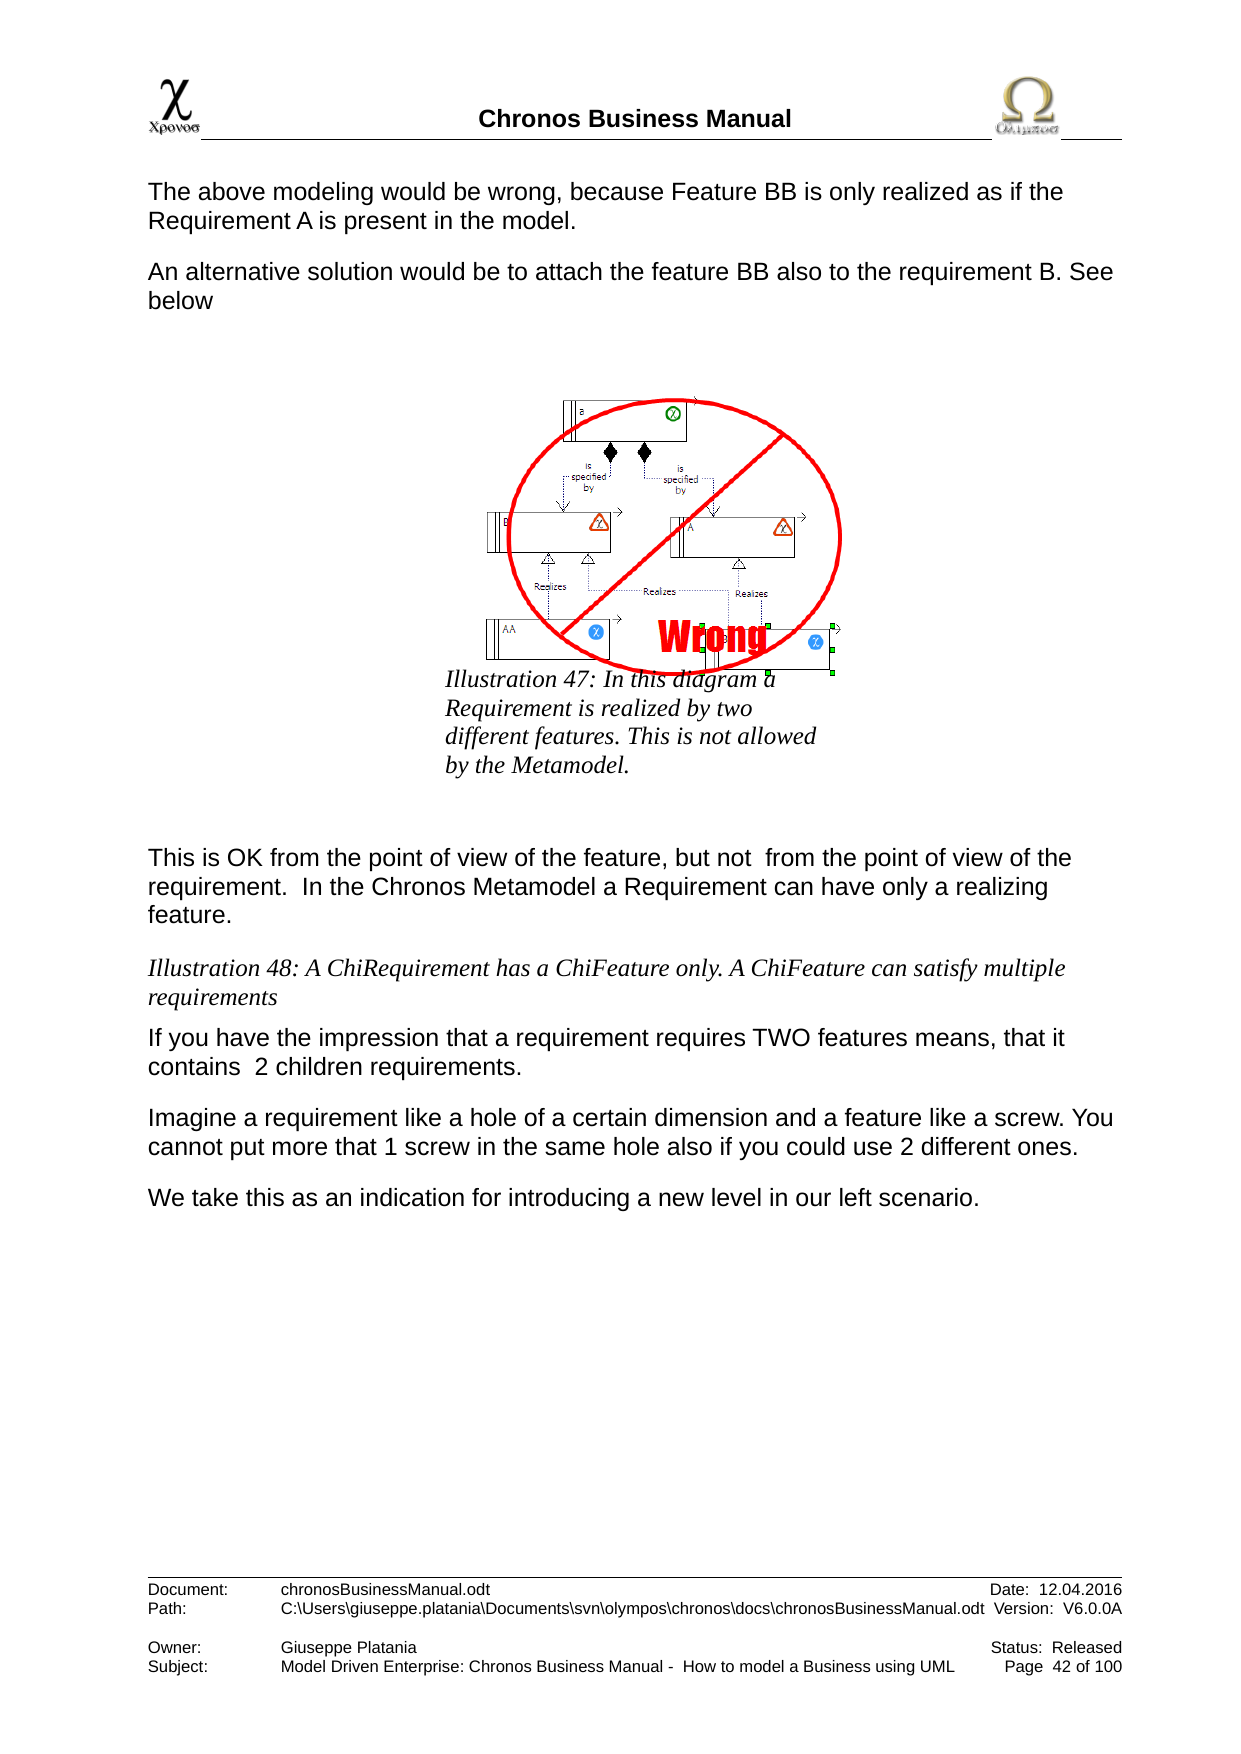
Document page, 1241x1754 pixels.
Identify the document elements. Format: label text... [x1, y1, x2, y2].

text We take this as an indication for introducing a new level in our left scenario. [148, 1183, 1122, 1211]
text Illustration 47: In this diagram a Requirement is realized by two different features. This is not allowed by the Metamodel. [445, 688, 825, 779]
text [148, 940, 1122, 953]
text The above modeling would be wrong, because Feature BB is only realized as if the Requirement A is present in the model. [148, 177, 1122, 235]
text Imagine a requirement like a hole of a certain dimension and a feature like a screw. You cannot put more that 1 screw in the same hole also if you could use 2 different ones. [148, 1103, 1122, 1160]
picture [992, 75, 1061, 135]
text This is OK from the point of view of the feature, but not from the point of view of the requirement. In the Chronos Metamodel a Requirement can have only a realizing feature. [148, 843, 1122, 929]
text Illustration 47: In this diagram a Requirement is realized by two different features. This is not allowed by the Metamodel. [445, 358, 825, 381]
picture [444, 381, 859, 688]
text If you have the impression that a requirement requires TWO features means, that it contains 2 children requirements. [148, 1010, 1122, 1080]
picture [147, 75, 201, 135]
text Illustration 48: A ChiRequirement has a ChiFeature only. A ChiFeature can satisfy multiple requirements [148, 953, 1122, 1010]
text An alternative solution would be to attach the feature BB also to the requirement B. See below [148, 257, 1122, 314]
